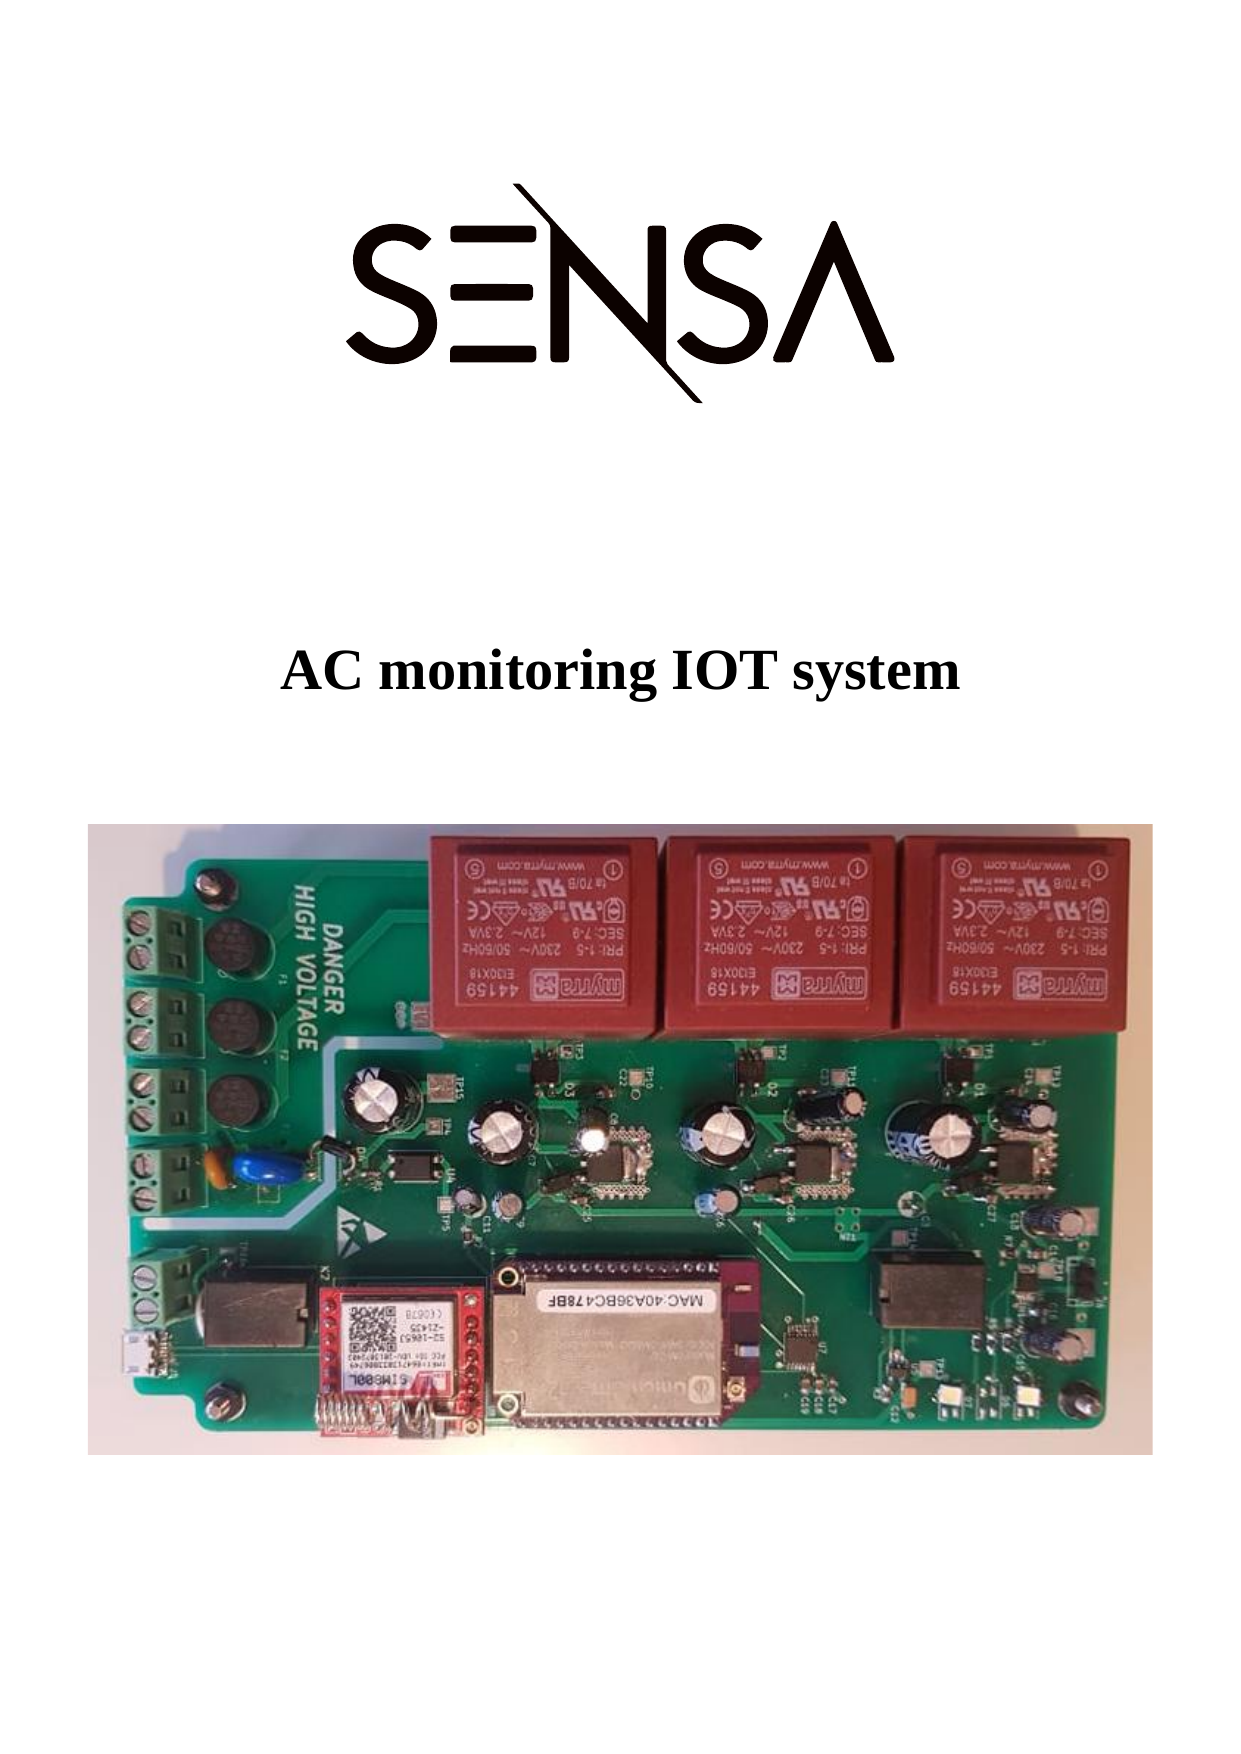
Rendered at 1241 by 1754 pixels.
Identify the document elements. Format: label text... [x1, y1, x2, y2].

picture [87, 824, 1153, 1455]
title AC monitoring IOT system [75, 635, 1166, 702]
